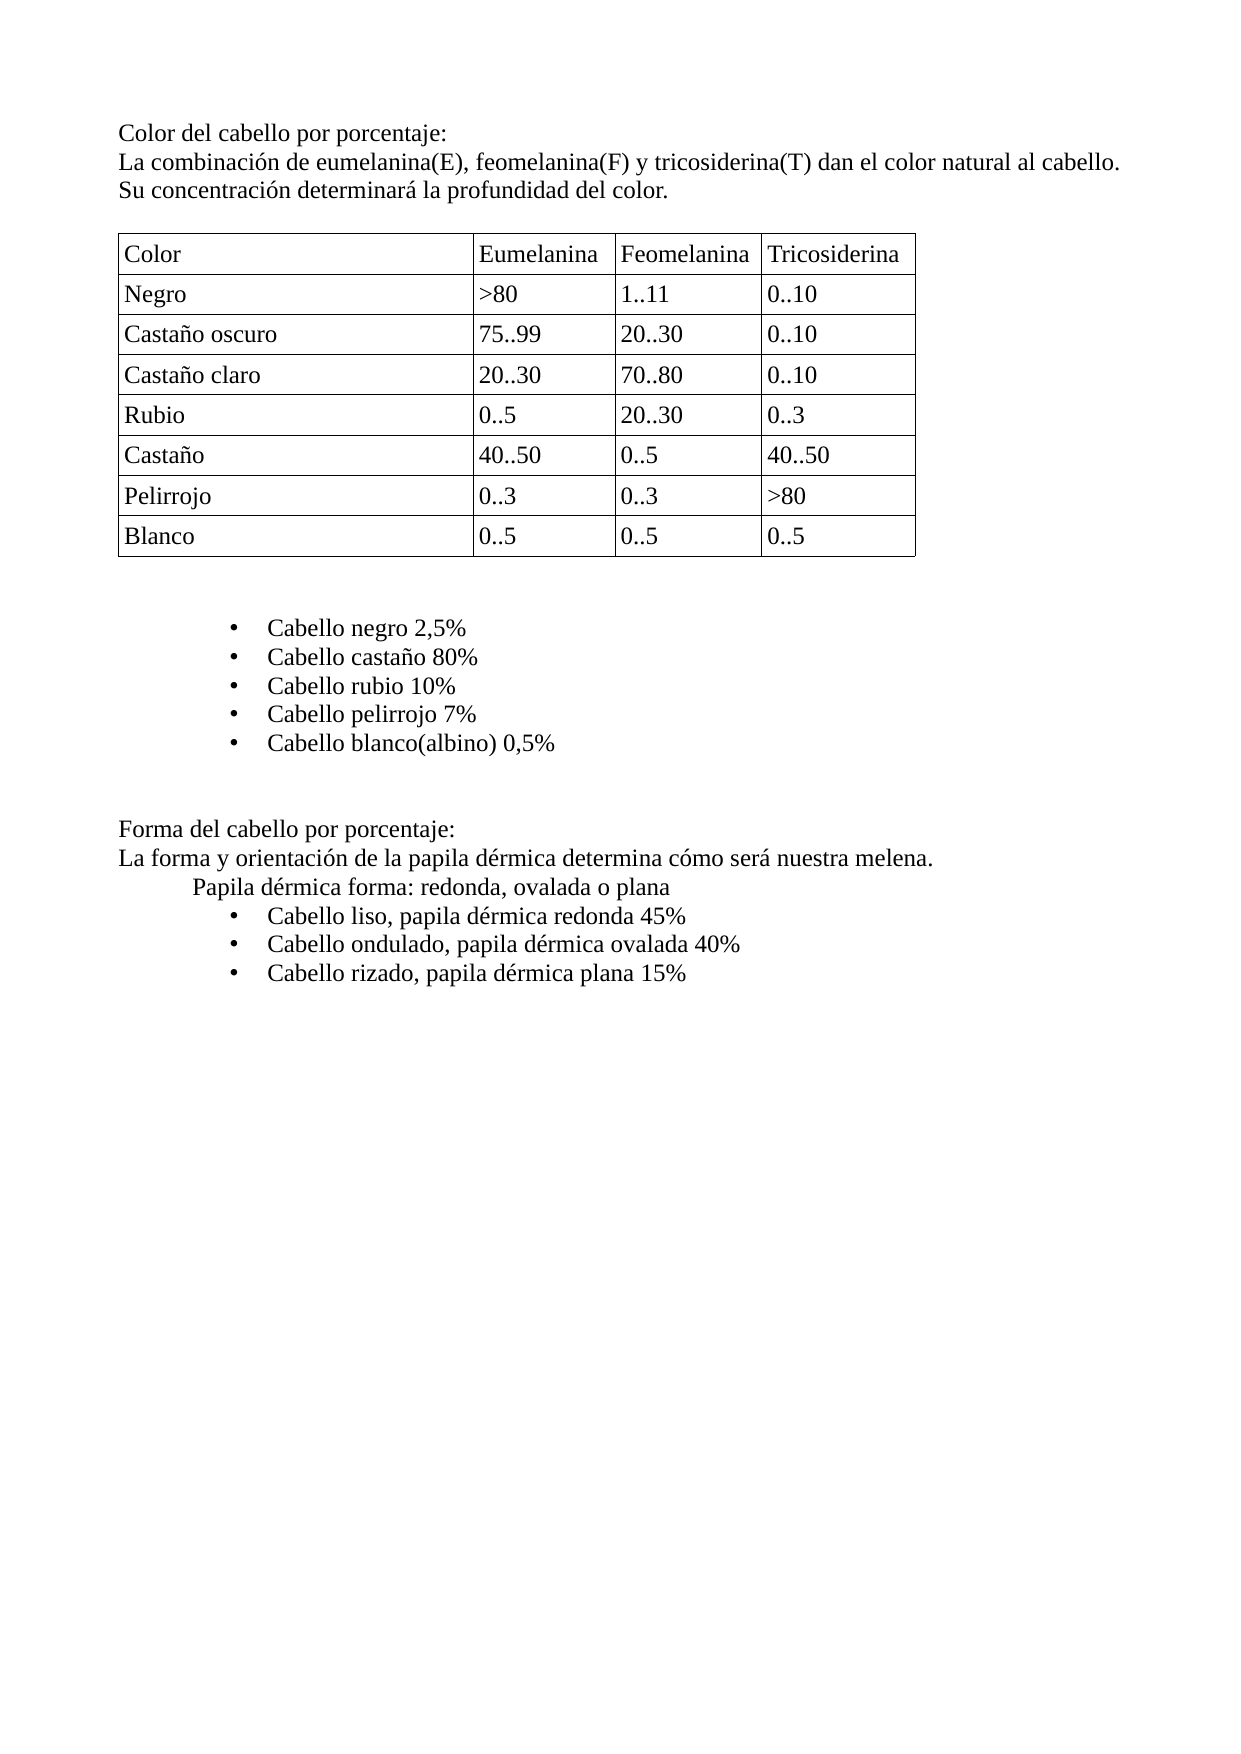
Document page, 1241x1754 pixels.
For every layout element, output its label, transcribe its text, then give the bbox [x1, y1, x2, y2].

table_cell 0..10 [762, 315, 915, 354]
table_cell Castaño [119, 436, 473, 475]
table_cell 75..99 [474, 315, 615, 354]
list Cabello blanco(albino) 0,5% [229, 728, 1122, 757]
table_cell Rubio [119, 395, 473, 435]
table_cell 40..50 [474, 436, 615, 475]
table_cell 20..30 [616, 315, 761, 354]
table_cell 0..5 [616, 436, 761, 475]
list Cabello castaño 80% [229, 642, 1122, 671]
table_cell 0..5 [616, 516, 761, 556]
table_cell 0..10 [762, 355, 915, 394]
table_header Eumelanina [474, 234, 615, 273]
text Color del cabello por porcentaje: [118, 118, 1122, 147]
table_cell 0..3 [616, 476, 761, 515]
table_cell Negro [119, 275, 473, 314]
table_header Color [119, 234, 473, 273]
text La combinación de eumelanina(E), feomelanina(F) y tricosiderina(T) dan el color natural al cabello. Su concentración determinará la profundidad del color. [118, 147, 1122, 204]
list Cabello negro 2,5% [229, 613, 1122, 642]
table_cell 0..10 [762, 275, 915, 314]
list Cabello rubio 10% [229, 671, 1122, 699]
table_cell 0..5 [474, 516, 615, 556]
table_cell >80 [762, 476, 915, 515]
table_cell Castaño claro [119, 355, 473, 394]
table_cell >80 [474, 275, 615, 314]
table_cell 20..30 [616, 395, 761, 435]
table_cell Blanco [119, 516, 473, 556]
list Cabello liso, papila dérmica redonda 45% [229, 901, 1122, 929]
table_header Tricosiderina [762, 234, 915, 273]
table_header Feomelanina [616, 234, 761, 273]
table_cell 70..80 [616, 355, 761, 394]
list Cabello ondulado, papila dérmica ovalada 40% [229, 929, 1122, 958]
table_cell 0..3 [474, 476, 615, 515]
list Cabello rizado, papila dérmica plana 15% [229, 958, 1122, 987]
table_cell Castaño oscuro [119, 315, 473, 354]
table_cell 1..11 [616, 275, 761, 314]
table_cell 40..50 [762, 436, 915, 475]
table_cell 20..30 [474, 355, 615, 394]
text Papila dérmica forma: redonda, ovalada o plana [118, 872, 1122, 901]
table_cell 0..3 [762, 395, 915, 435]
text Forma del cabello por porcentaje: [118, 814, 1122, 843]
table_cell 0..5 [762, 516, 915, 556]
list Cabello pelirrojo 7% [229, 699, 1122, 728]
table_cell 0..5 [474, 395, 615, 435]
table_cell Pelirrojo [119, 476, 473, 515]
text La forma y orientación de la papila dérmica determina cómo será nuestra melena. [118, 843, 1122, 872]
